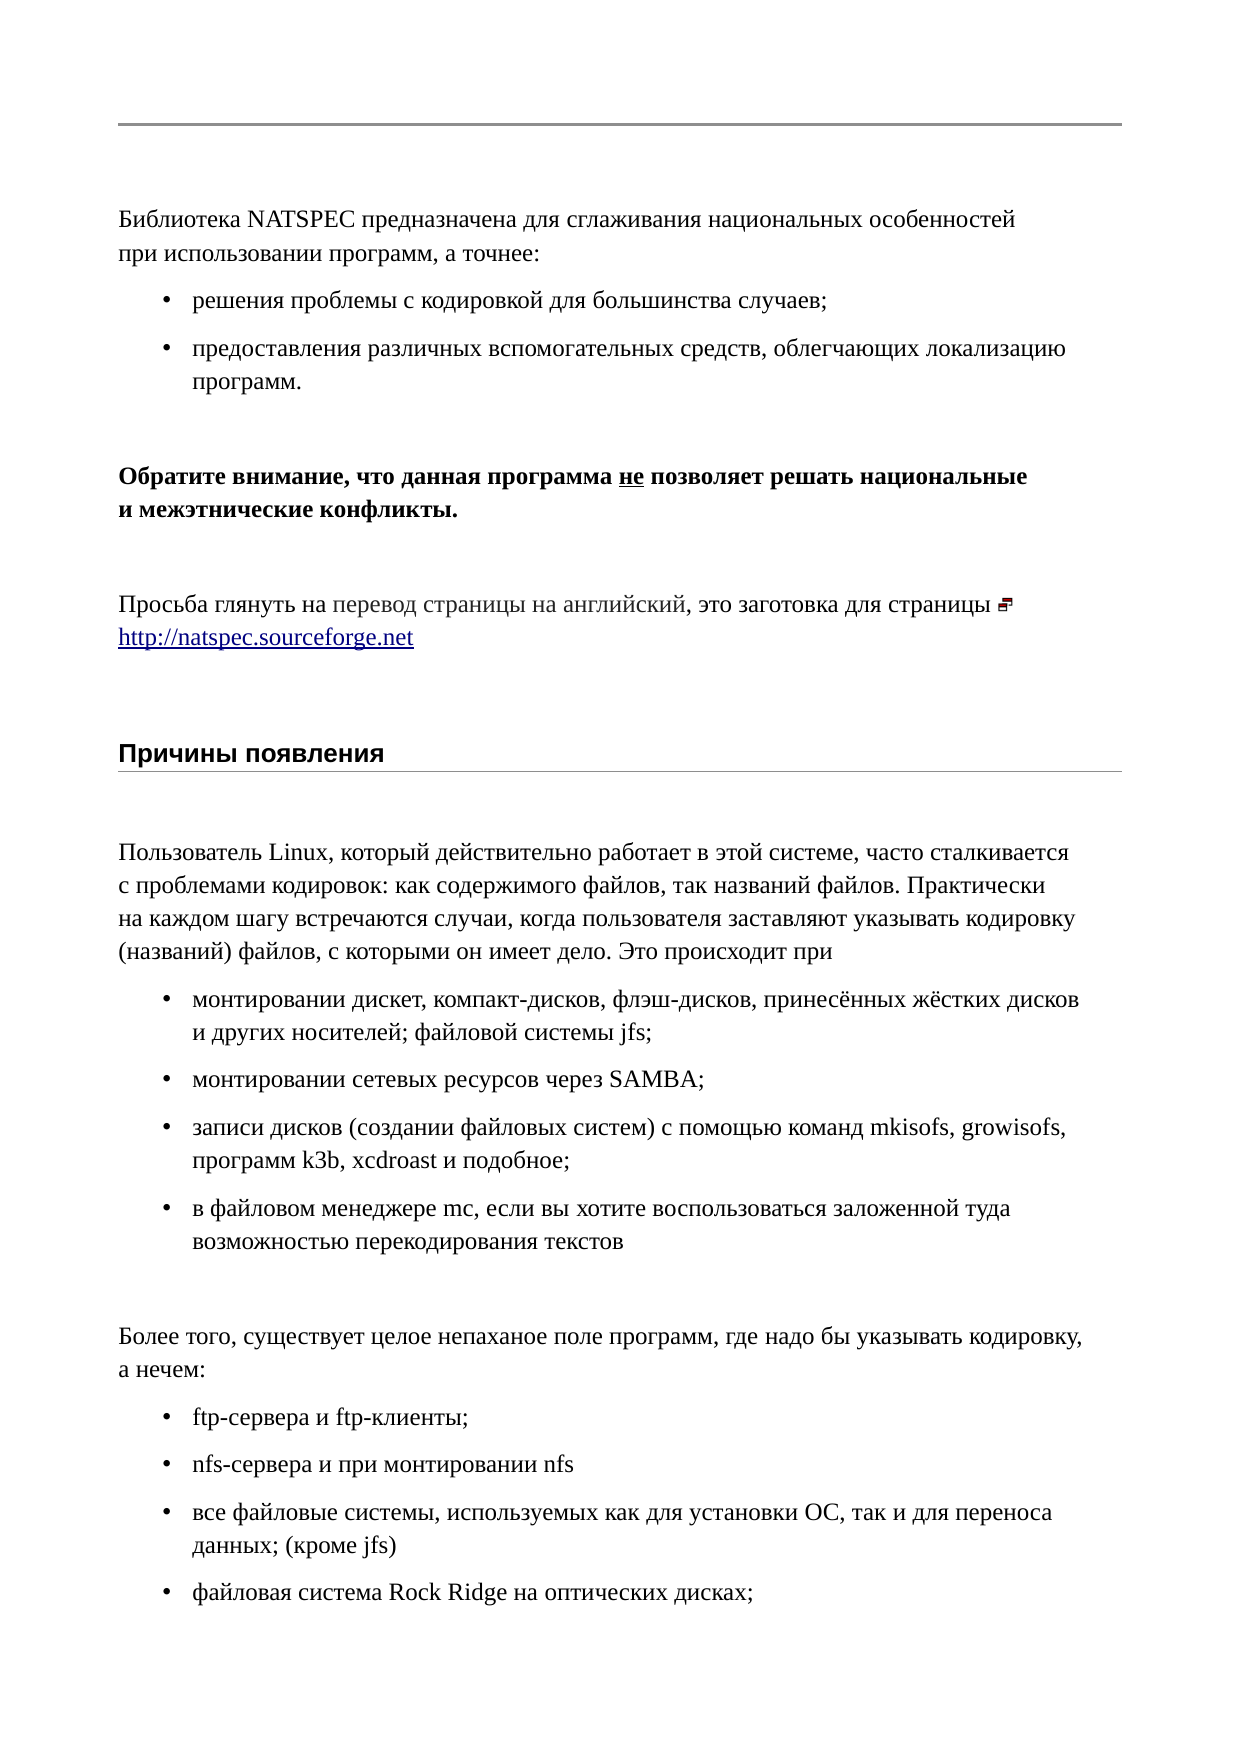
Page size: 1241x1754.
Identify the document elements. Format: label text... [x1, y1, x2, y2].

list записи дисков (создании файловых систем) с помощью команд mkisofs, growisofs, программ k3b, xcdroast и подобное; [162, 1112, 1122, 1174]
list в файловом менеджере mc, если вы хотите воспользоваться заложенной туда возможностью перекодирования текстов [162, 1193, 1122, 1254]
text Обратите внимание, что данная программа не позволяет решать национальные и межэтнические конфликты. [118, 461, 1122, 523]
list монтировании сетевых ресурсов через SAMBA; [162, 1064, 1122, 1093]
list все файловые системы, используемых как для установки ОС, так и для переноса данных; (кроме jfs) [162, 1497, 1122, 1559]
picture [997, 591, 1018, 613]
list монтировании дискет, компакт-дисков, флэш-дисков, принесённых жёстких дисков и других носителей; файловой системы jfs; [162, 984, 1122, 1046]
list предоставления различных вспомогательных средств, облегчающих локализацию программ. [162, 333, 1122, 394]
text Просьба глянуть на перевод страницы на английский, это заготовка для страницы http://natspec.sourceforge.net [118, 589, 1122, 651]
subtitle Причины появления [118, 738, 1122, 771]
text Пользователь Linux, который действительно работает в этой системе, часто сталкивается с проблемами кодировок: как содержимого файлов, так названий файлов. Практически на каждом шагу встречаются случаи, когда пользователя заставляют указывать кодировку (названий) файлов, с которыми он имеет дело. Это происходит при [118, 837, 1122, 965]
list ftp-сервера и ftp-клиенты; [162, 1402, 1122, 1430]
text Библиотека NATSPEC предназначена для сглаживания национальных особенностей при использовании программ, а точнее: [118, 204, 1122, 266]
text Более того, существует целое непаханое поле программ, где надо бы указывать кодировку, а нечем: [118, 1321, 1122, 1383]
list файловая система Rock Ridge на оптических дисках; [162, 1577, 1122, 1606]
list решения проблемы с кодировкой для большинства случаев; [162, 285, 1122, 314]
list nfs-сервера и при монтировании nfs [162, 1449, 1122, 1478]
